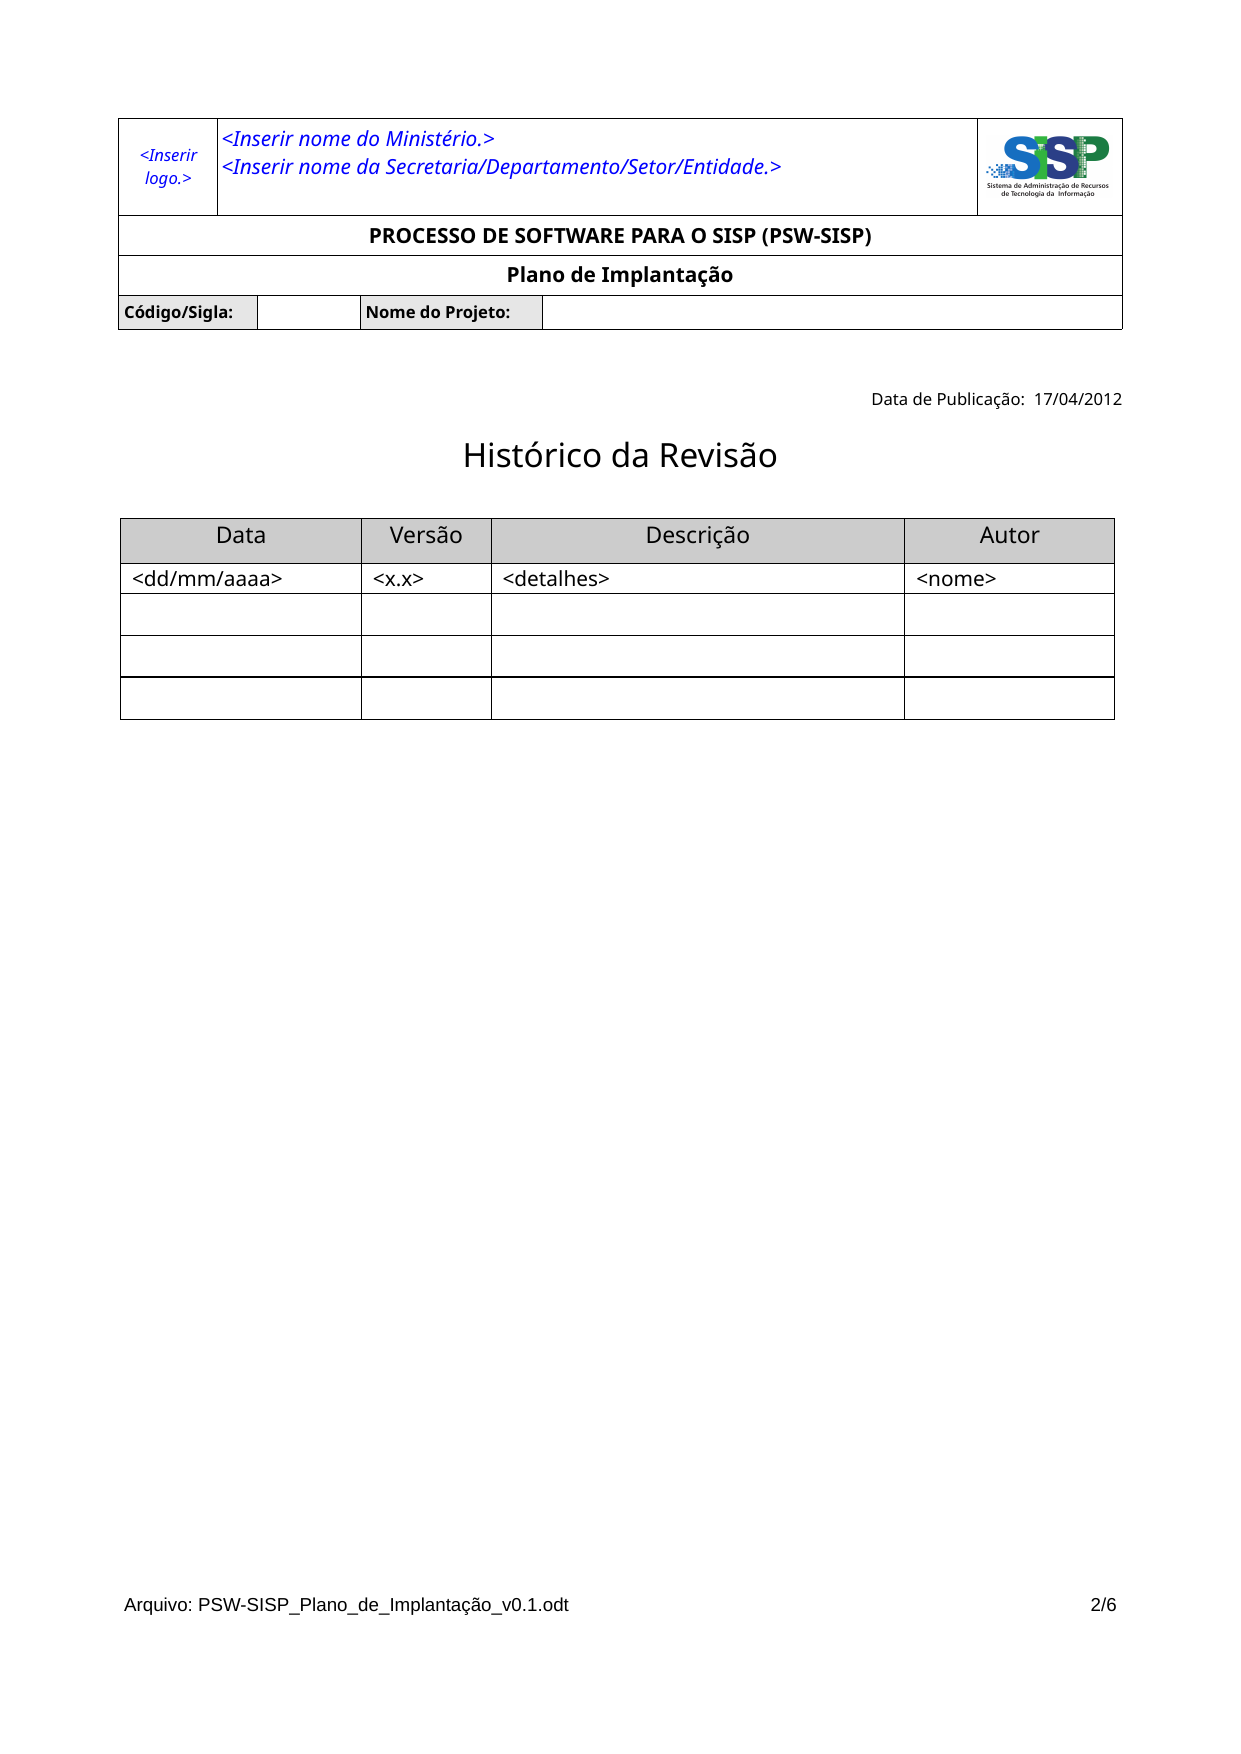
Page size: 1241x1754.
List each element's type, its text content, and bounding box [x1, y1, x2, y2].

table_cell [362, 678, 491, 718]
text Histórico da Revisão [118, 432, 1122, 477]
table_cell [492, 678, 904, 718]
table_cell [121, 636, 361, 676]
table_cell <nome> [905, 564, 1114, 592]
table_cell <dd/mm/aaaa> [121, 564, 361, 592]
table_header Autor [905, 519, 1114, 563]
table_header Versão [362, 519, 491, 563]
table_cell [492, 636, 904, 676]
picture [986, 135, 1113, 198]
table_cell [121, 678, 361, 718]
table_cell [362, 636, 491, 676]
table_cell [905, 678, 1114, 718]
table_cell [492, 594, 904, 634]
text Data de Publicação: 17/04/2012 [118, 387, 1122, 410]
table_cell <detalhes> [492, 564, 904, 592]
table_cell [905, 636, 1114, 676]
table_cell <x.x> [362, 564, 491, 592]
table_header Descrição [492, 519, 904, 563]
table_cell [362, 594, 491, 634]
table_cell [121, 594, 361, 634]
table_cell [905, 594, 1114, 634]
table_header Data [121, 519, 361, 563]
